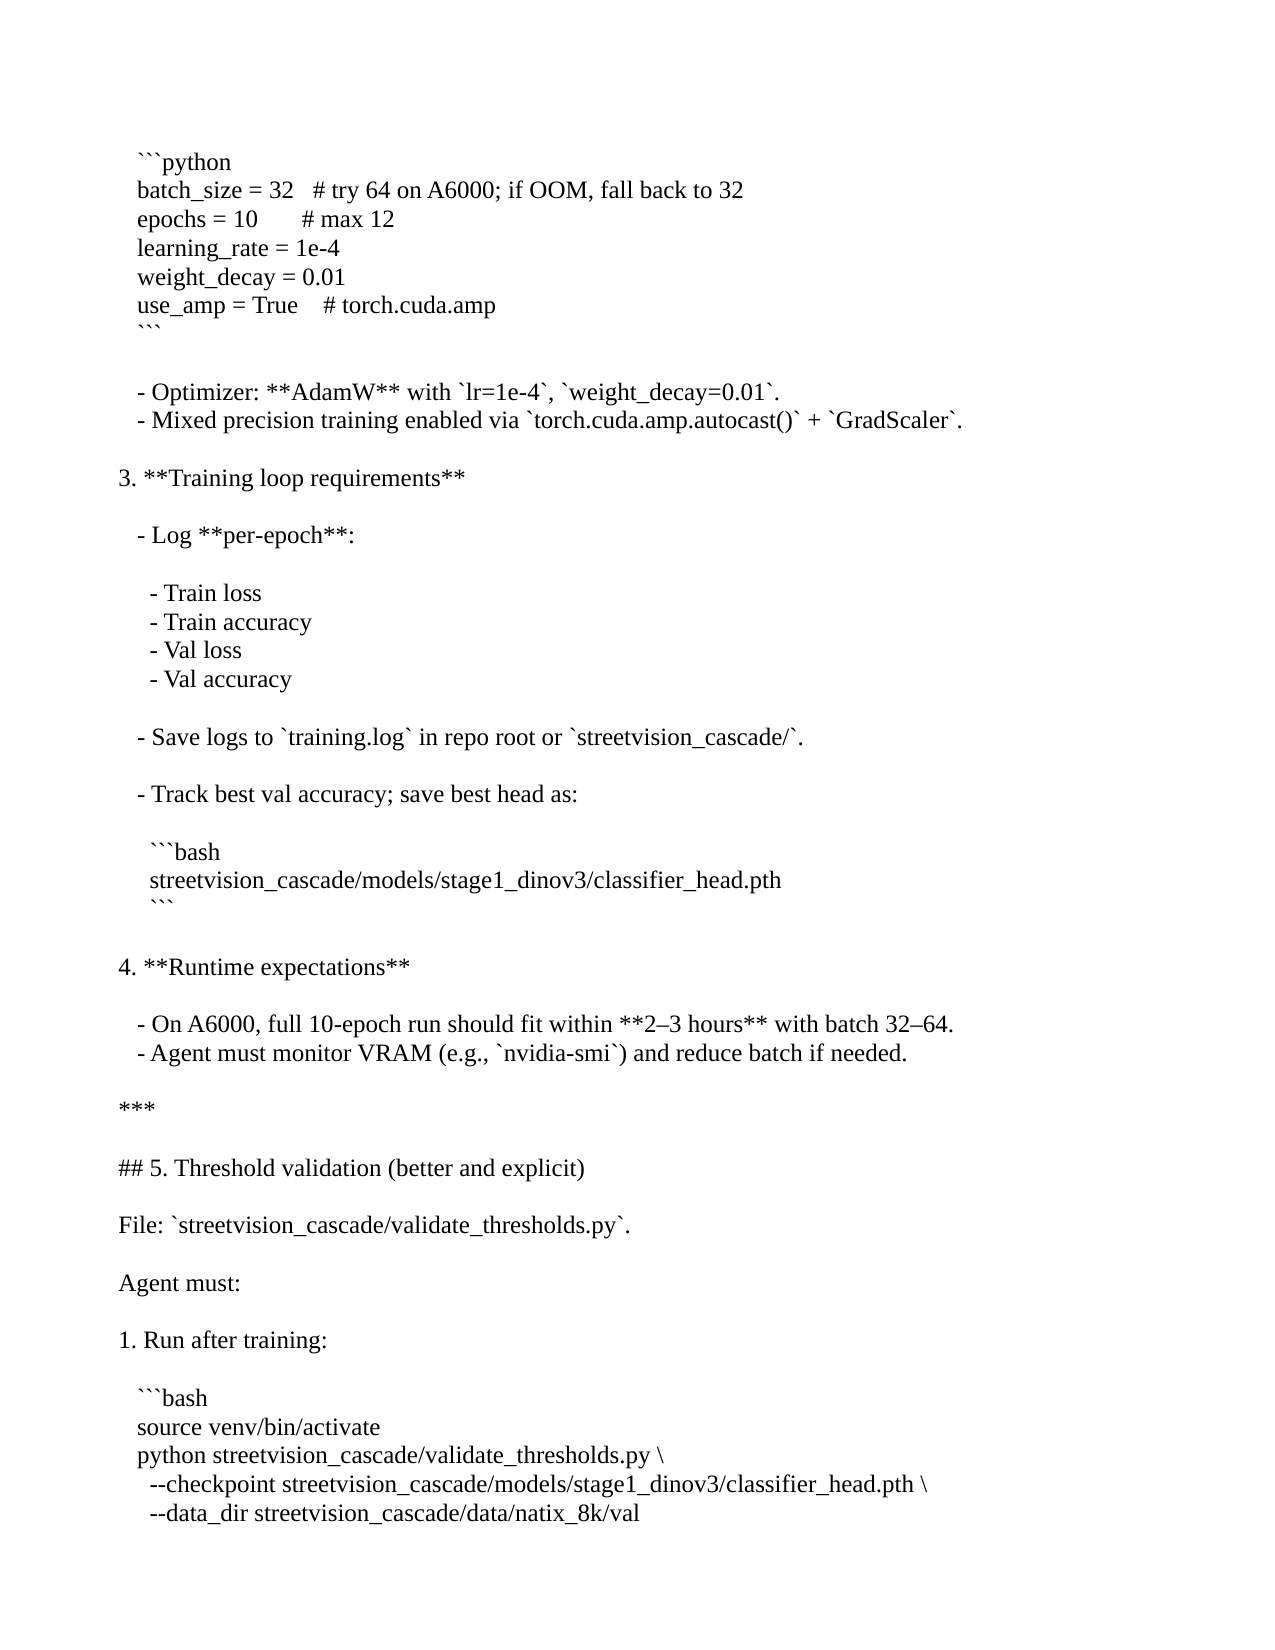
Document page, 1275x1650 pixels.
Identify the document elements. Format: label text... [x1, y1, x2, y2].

text - Val loss [118, 636, 1157, 664]
text --checkpoint streetvision_cascade/models/stage1_dinov3/classifier_head.pth \ [118, 1469, 1157, 1498]
text - Log **per‑epoch**: [118, 521, 1157, 549]
text ## 5. Threshold validation (better and explicit) [118, 1153, 1157, 1182]
text File: `streetvision_cascade/validate_thresholds.py`. [118, 1211, 1157, 1239]
text learning_rate = 1e-4 [118, 233, 1157, 262]
text weight_decay = 0.01 [118, 262, 1157, 291]
text - On A6000, full 10‑epoch run should fit within **2–3 hours** with batch 32–64. [118, 1009, 1157, 1038]
text 4. **Runtime expectations** [118, 952, 1157, 981]
text - Optimizer: **AdamW** with `lr=1e-4`, `weight_decay=0.01`. [118, 377, 1157, 406]
text - Train accuracy [118, 607, 1157, 636]
text streetvision_cascade/models/stage1_dinov3/classifier_head.pth [118, 866, 1157, 894]
text - Val accuracy [118, 664, 1157, 693]
text - Agent must monitor VRAM (e.g., `nvidia-smi`) and reduce batch if needed. [118, 1038, 1157, 1067]
text - Track best val accuracy; save best head as: [118, 779, 1157, 808]
text use_amp = True # torch.cuda.amp [118, 291, 1157, 319]
text 3. **Training loop requirements** [118, 463, 1157, 492]
text ```python [118, 147, 1157, 176]
text 1. Run after training: [118, 1326, 1157, 1354]
text *** [118, 1096, 1157, 1124]
text - Train loss [118, 578, 1157, 607]
text source venv/bin/activate [118, 1412, 1157, 1441]
text ``` [118, 319, 1157, 348]
text Agent must: [118, 1268, 1157, 1297]
text python streetvision_cascade/validate_thresholds.py \ [118, 1441, 1157, 1469]
text ```bash [118, 1383, 1157, 1412]
text - Save logs to `training.log` in repo root or `streetvision_cascade/`. [118, 722, 1157, 751]
text batch_size = 32 # try 64 on A6000; if OOM, fall back to 32 [118, 176, 1157, 204]
text epochs = 10 # max 12 [118, 204, 1157, 233]
text --data_dir streetvision_cascade/data/natix_8k/val [118, 1498, 1157, 1527]
text ```bash [118, 837, 1157, 866]
text ``` [118, 894, 1157, 923]
text - Mixed precision training enabled via `torch.cuda.amp.autocast()` + `GradScaler`. [118, 406, 1157, 434]
